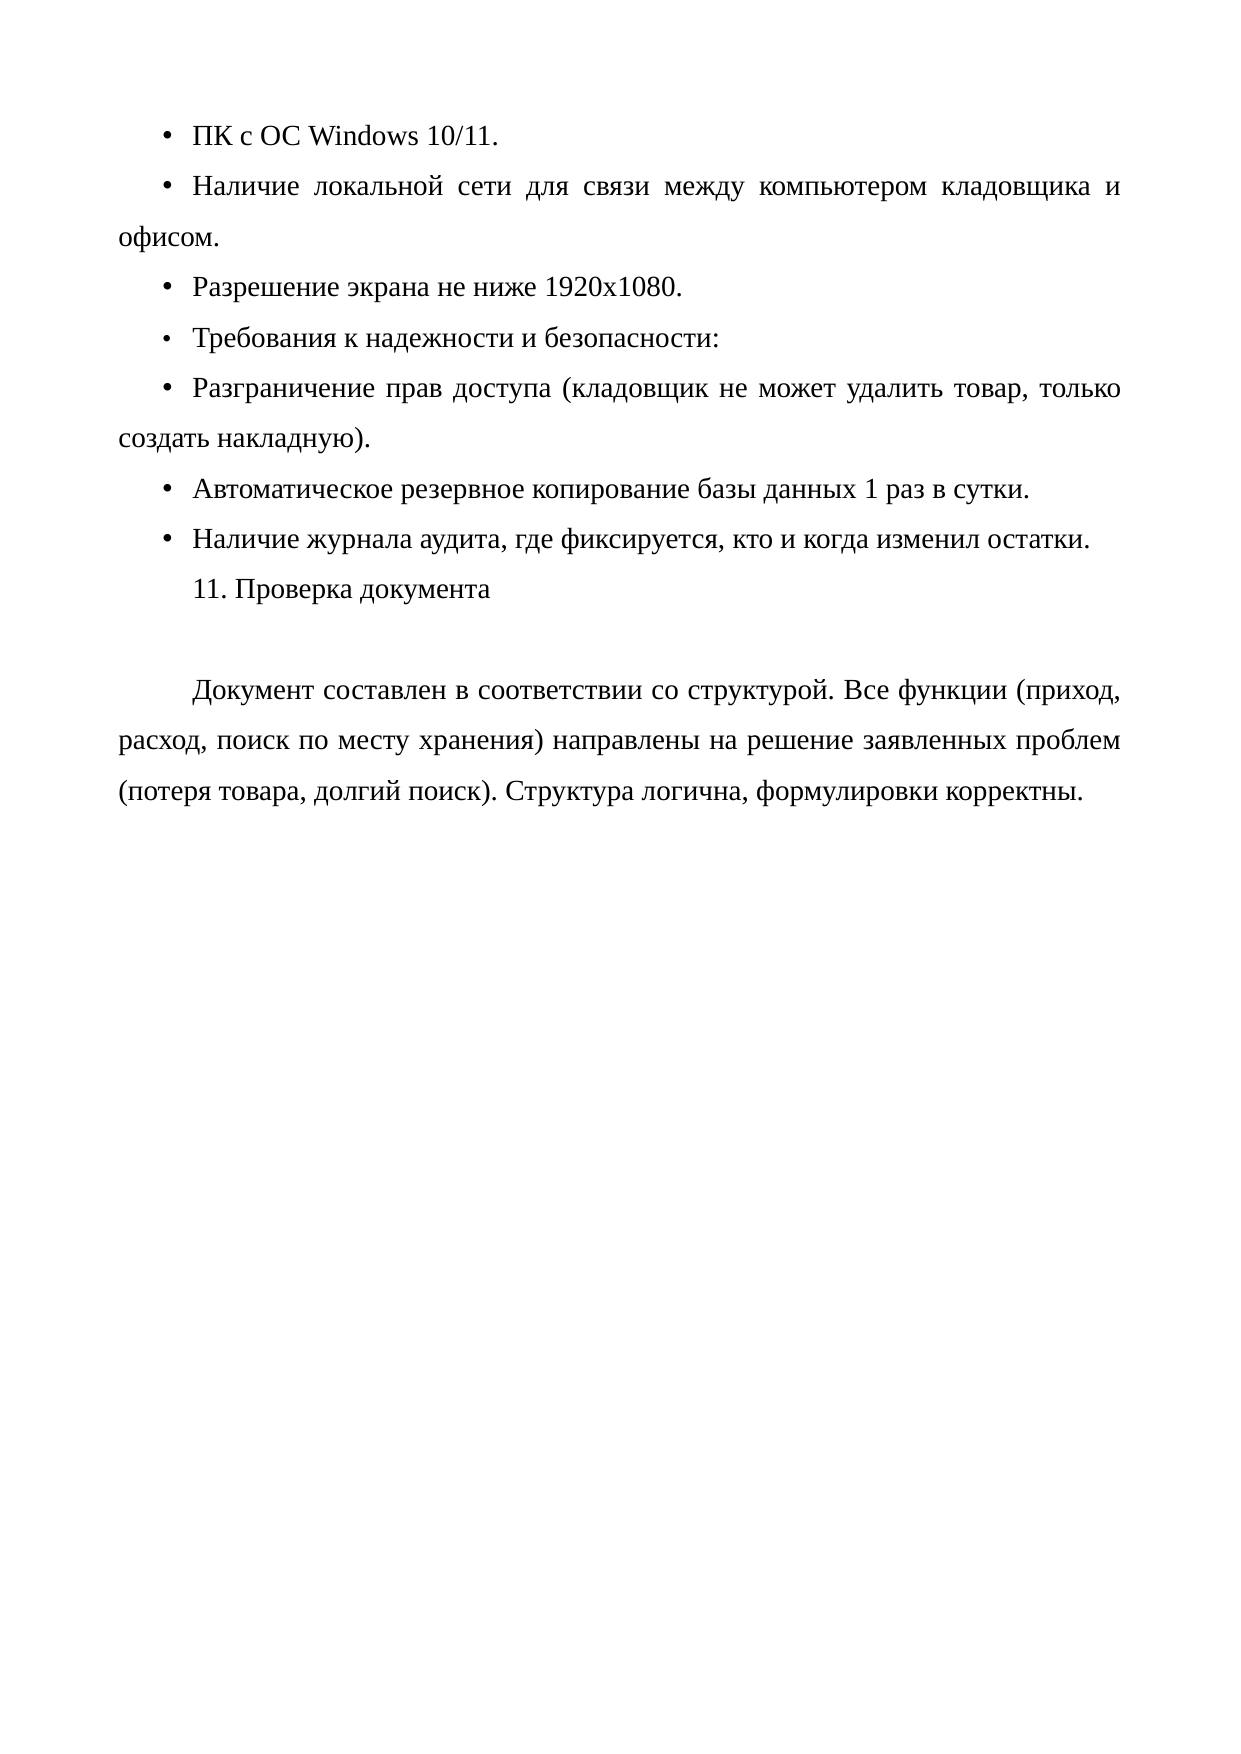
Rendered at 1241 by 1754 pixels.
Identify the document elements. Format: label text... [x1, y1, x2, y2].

list ПК с ОС Windows 10/11. [118, 118, 1122, 152]
text Документ составлен в соответствии со структурой. Все функции (приход, расход, поиск по месту хранения) направлены на решение заявленных проблем (потеря товара, долгий поиск). Структура логична, формулировки корректны. [118, 622, 1122, 806]
text 11. Проверка документа [118, 572, 1122, 605]
list Автоматическое резервное копирование базы данных 1 раз в сутки. [118, 471, 1122, 504]
list Разрешение экрана не ниже 1920x1080. [118, 269, 1122, 303]
list Требования к надежности и безопасности: [118, 320, 1122, 353]
list Разграничение прав доступа (кладовщик не может удалить товар, только создать накладную). [118, 370, 1122, 454]
list Наличие журнала аудита, где фиксируется, кто и когда изменил остатки. [118, 521, 1122, 555]
list Наличие локальной сети для связи между компьютером кладовщика и офисом. [118, 168, 1122, 252]
